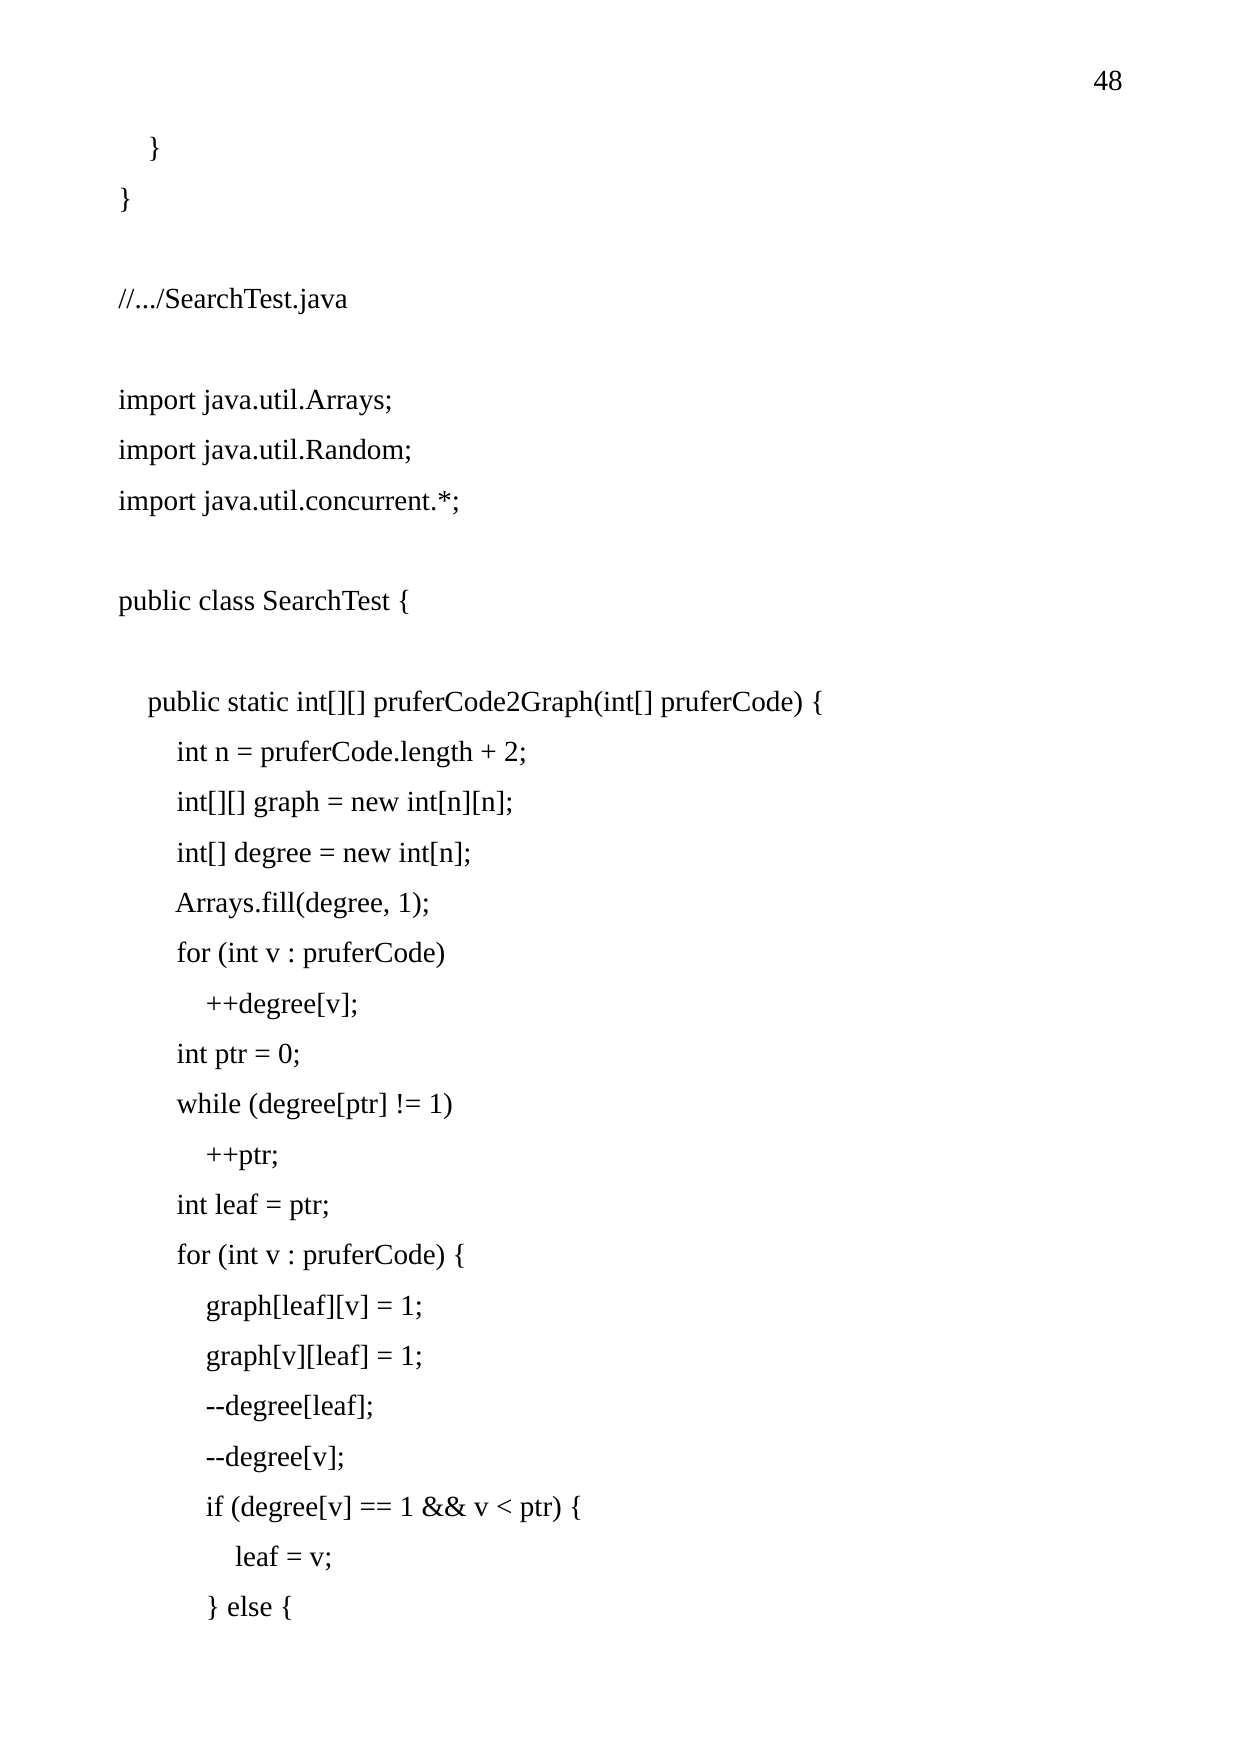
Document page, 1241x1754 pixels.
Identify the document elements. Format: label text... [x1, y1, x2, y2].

text public class SearchTest { [118, 583, 1122, 617]
text if (degree[v] == 1 && v < ptr) { [118, 1489, 1122, 1522]
text //.../SearchTest.java [118, 281, 1122, 315]
text int ptr = 0; [118, 1036, 1122, 1070]
text for (int v : pruferCode) [118, 936, 1122, 969]
text ++ptr; [118, 1137, 1122, 1170]
text import java.util.Random; [118, 432, 1122, 466]
text public static int[][] pruferCode2Graph(int[] pruferCode) { [118, 684, 1122, 717]
text int[][] graph = new int[n][n]; [118, 784, 1122, 818]
text leaf = v; [118, 1539, 1122, 1573]
text import java.util.Arrays; [118, 382, 1122, 416]
text graph[leaf][v] = 1; [118, 1288, 1122, 1321]
text while (degree[ptr] != 1) [118, 1086, 1122, 1120]
text for (int v : pruferCode) { [118, 1237, 1122, 1271]
text int leaf = ptr; [118, 1187, 1122, 1221]
text ++degree[v]; [118, 986, 1122, 1019]
text int[] degree = new int[n]; [118, 835, 1122, 868]
text import java.util.concurrent.*; [118, 483, 1122, 516]
text graph[v][leaf] = 1; [118, 1338, 1122, 1372]
text } [118, 131, 1122, 164]
text } else { [118, 1589, 1122, 1623]
text --degree[v]; [118, 1439, 1122, 1472]
text } [118, 181, 1122, 214]
text int n = pruferCode.length + 2; [118, 734, 1122, 768]
text Arrays.fill(degree, 1); [118, 885, 1122, 919]
text --degree[leaf]; [118, 1388, 1122, 1422]
